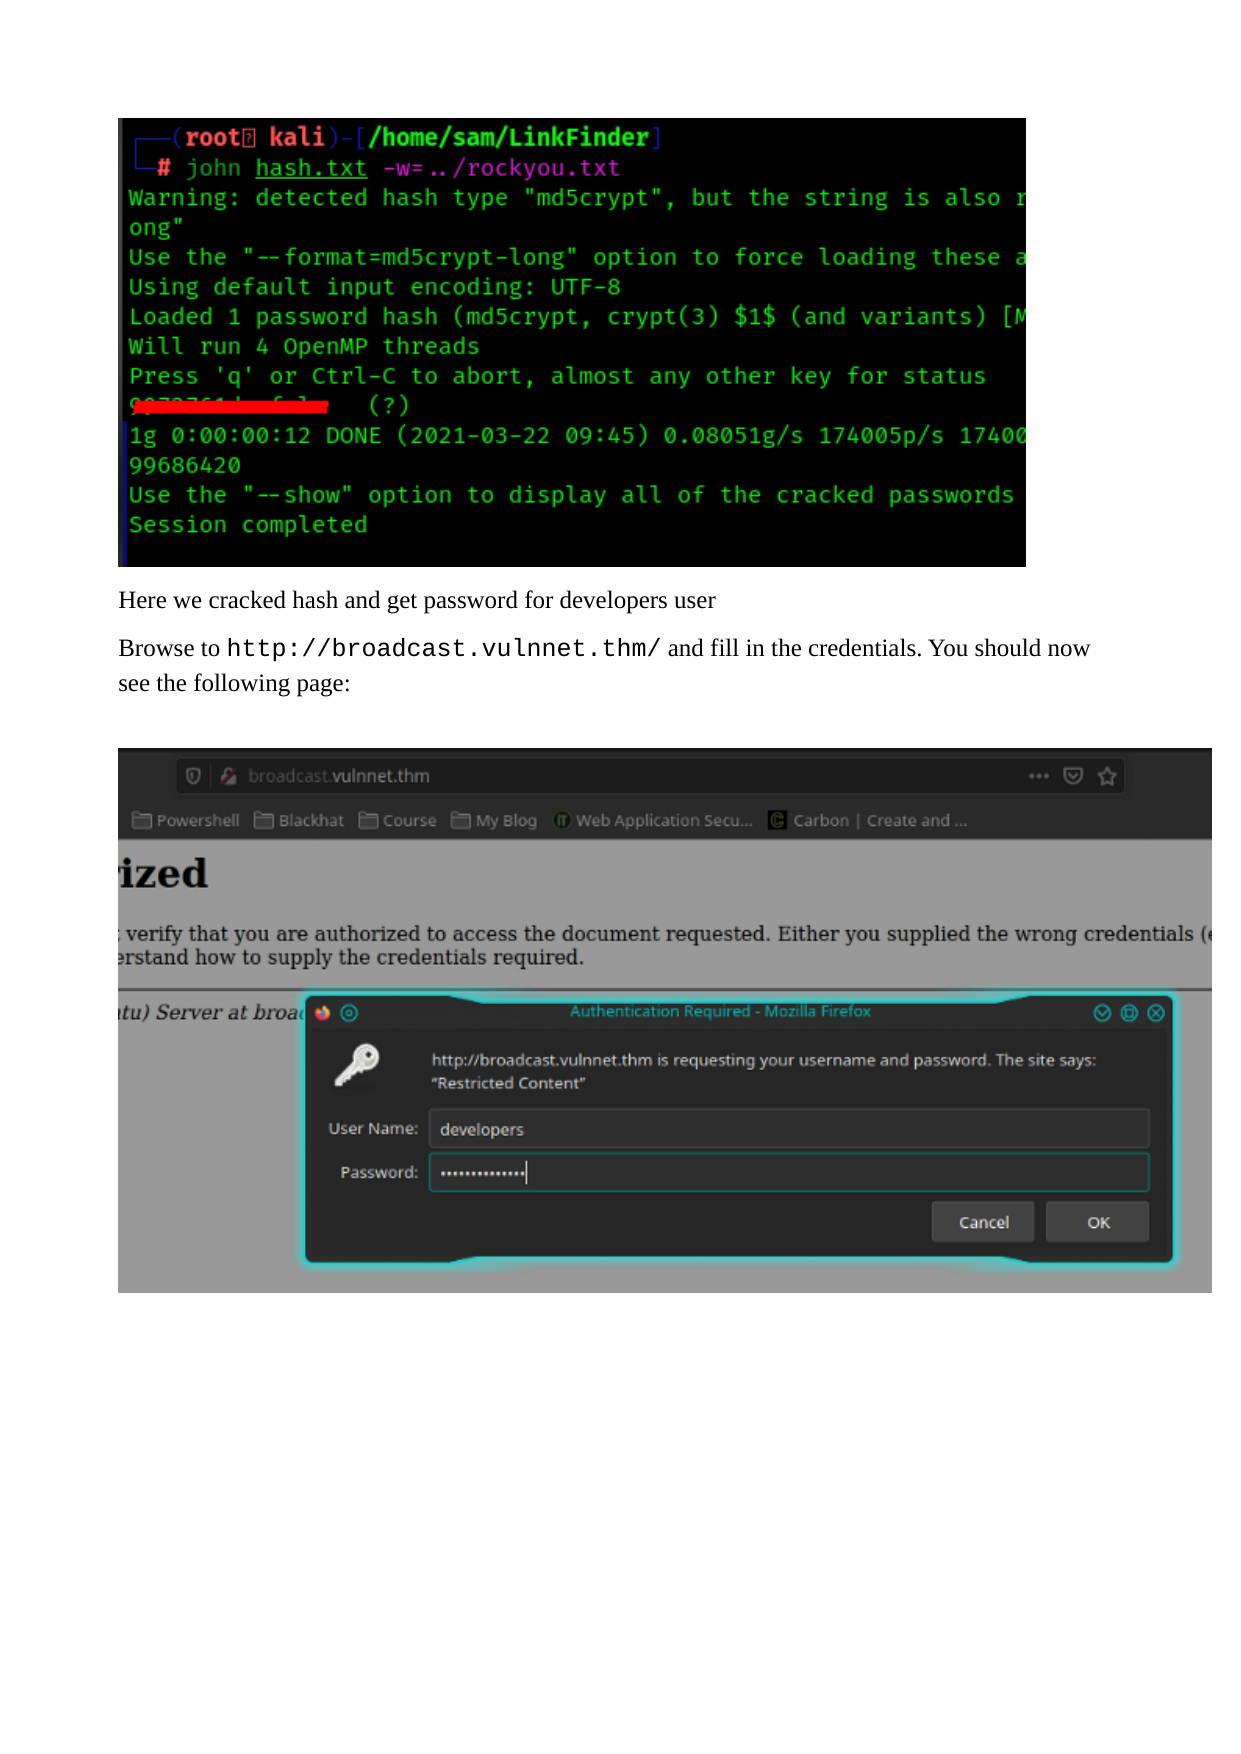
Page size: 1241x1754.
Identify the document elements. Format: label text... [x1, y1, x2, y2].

picture [118, 118, 1026, 567]
picture [118, 748, 1212, 1293]
text Browse to http://broadcast.vulnnet.thm/ and fill in the credentials. You should now see the following page: [118, 633, 1122, 697]
text Here we cracked hash and get password for developers user [118, 585, 1122, 614]
